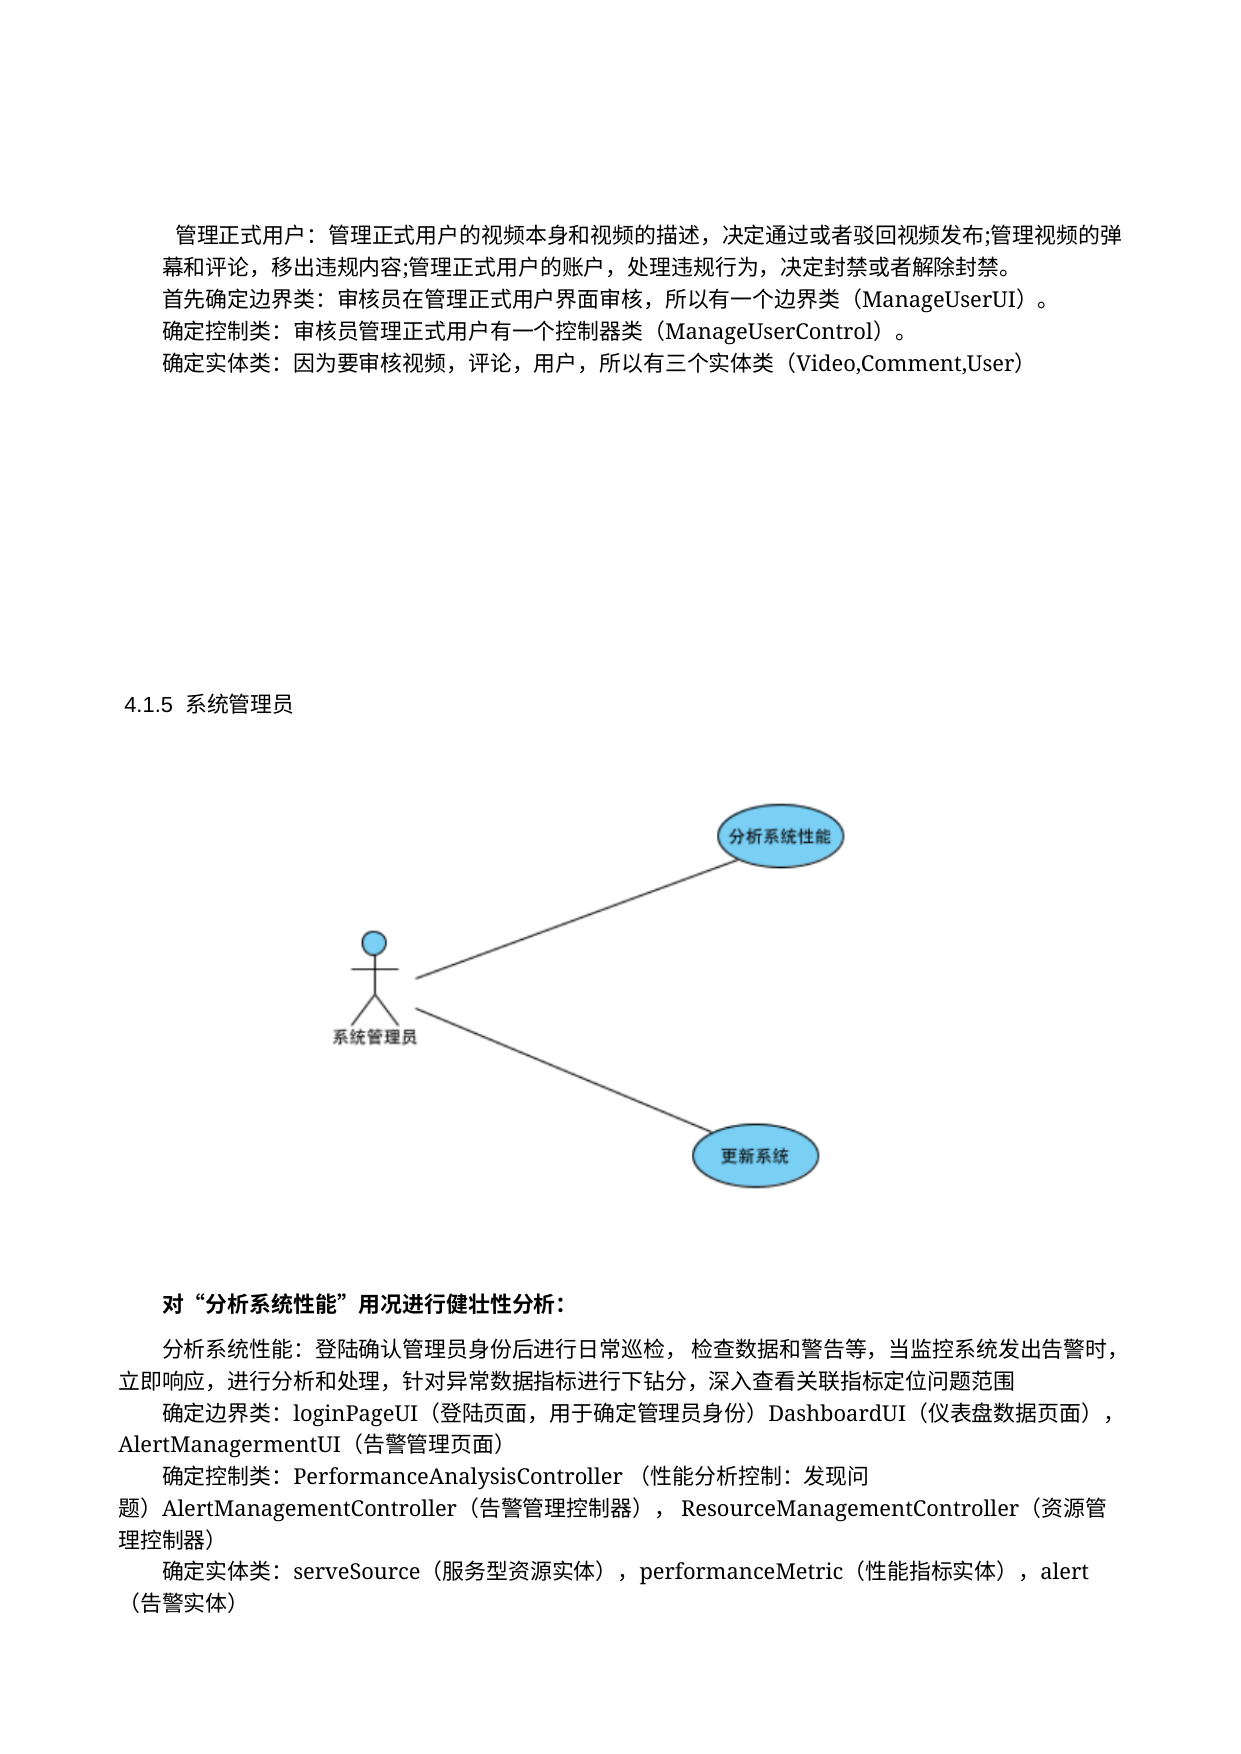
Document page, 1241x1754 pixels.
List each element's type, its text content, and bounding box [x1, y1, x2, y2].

text 确定边界类：loginPageUI（登陆页面，用于确定管理员身份）DashboardUI（仪表盘数据页面），AlertManagermentUI（告警管理页面） [118, 1396, 1122, 1459]
text 确定控制类：审核员管理正式用户有一个控制器类（ManageUserControl）。 [162, 314, 1122, 346]
text 分析系统性能：登陆确认管理员身份后进行日常巡检， 检查数据和警告等，当监控系统发出告警时，立即响应，进行分析和处理，针对异常数据指标进行下钻分，深入查看关联指标定位问题范围 [118, 1332, 1122, 1396]
text 确定控制类：PerformanceAnalysisController （性能分析控制：发现问题）AlertManagementController（告警管理控制器）， ResourceManagementController（资源管理控制器） [118, 1459, 1122, 1554]
text 首先确定边界类：审核员在管理正式用户界面审核，所以有一个边界类（ManageUserUI）。 [162, 282, 1122, 314]
text 确定实体类：serveSource（服务型资源实体），performanceMetric（性能指标实体），alert（告警实体） [118, 1554, 1122, 1618]
picture [196, 725, 1044, 1269]
text 确定实体类：因为要审核视频，评论，用户，所以有三个实体类（Video,Comment,User） [162, 346, 1122, 377]
text 管理正式用户：管理正式用户的视频本身和视频的描述，决定通过或者驳回视频发布;管理视频的弹幕和评论，移出违规内容;管理正式用户的账户，处理违规行为，决定封禁或者解除封禁。 [162, 216, 1122, 282]
subtitle 系统管理员 [118, 687, 1122, 719]
text 对“分析系统性能”用况进行健壮性分析： [118, 732, 1122, 1319]
